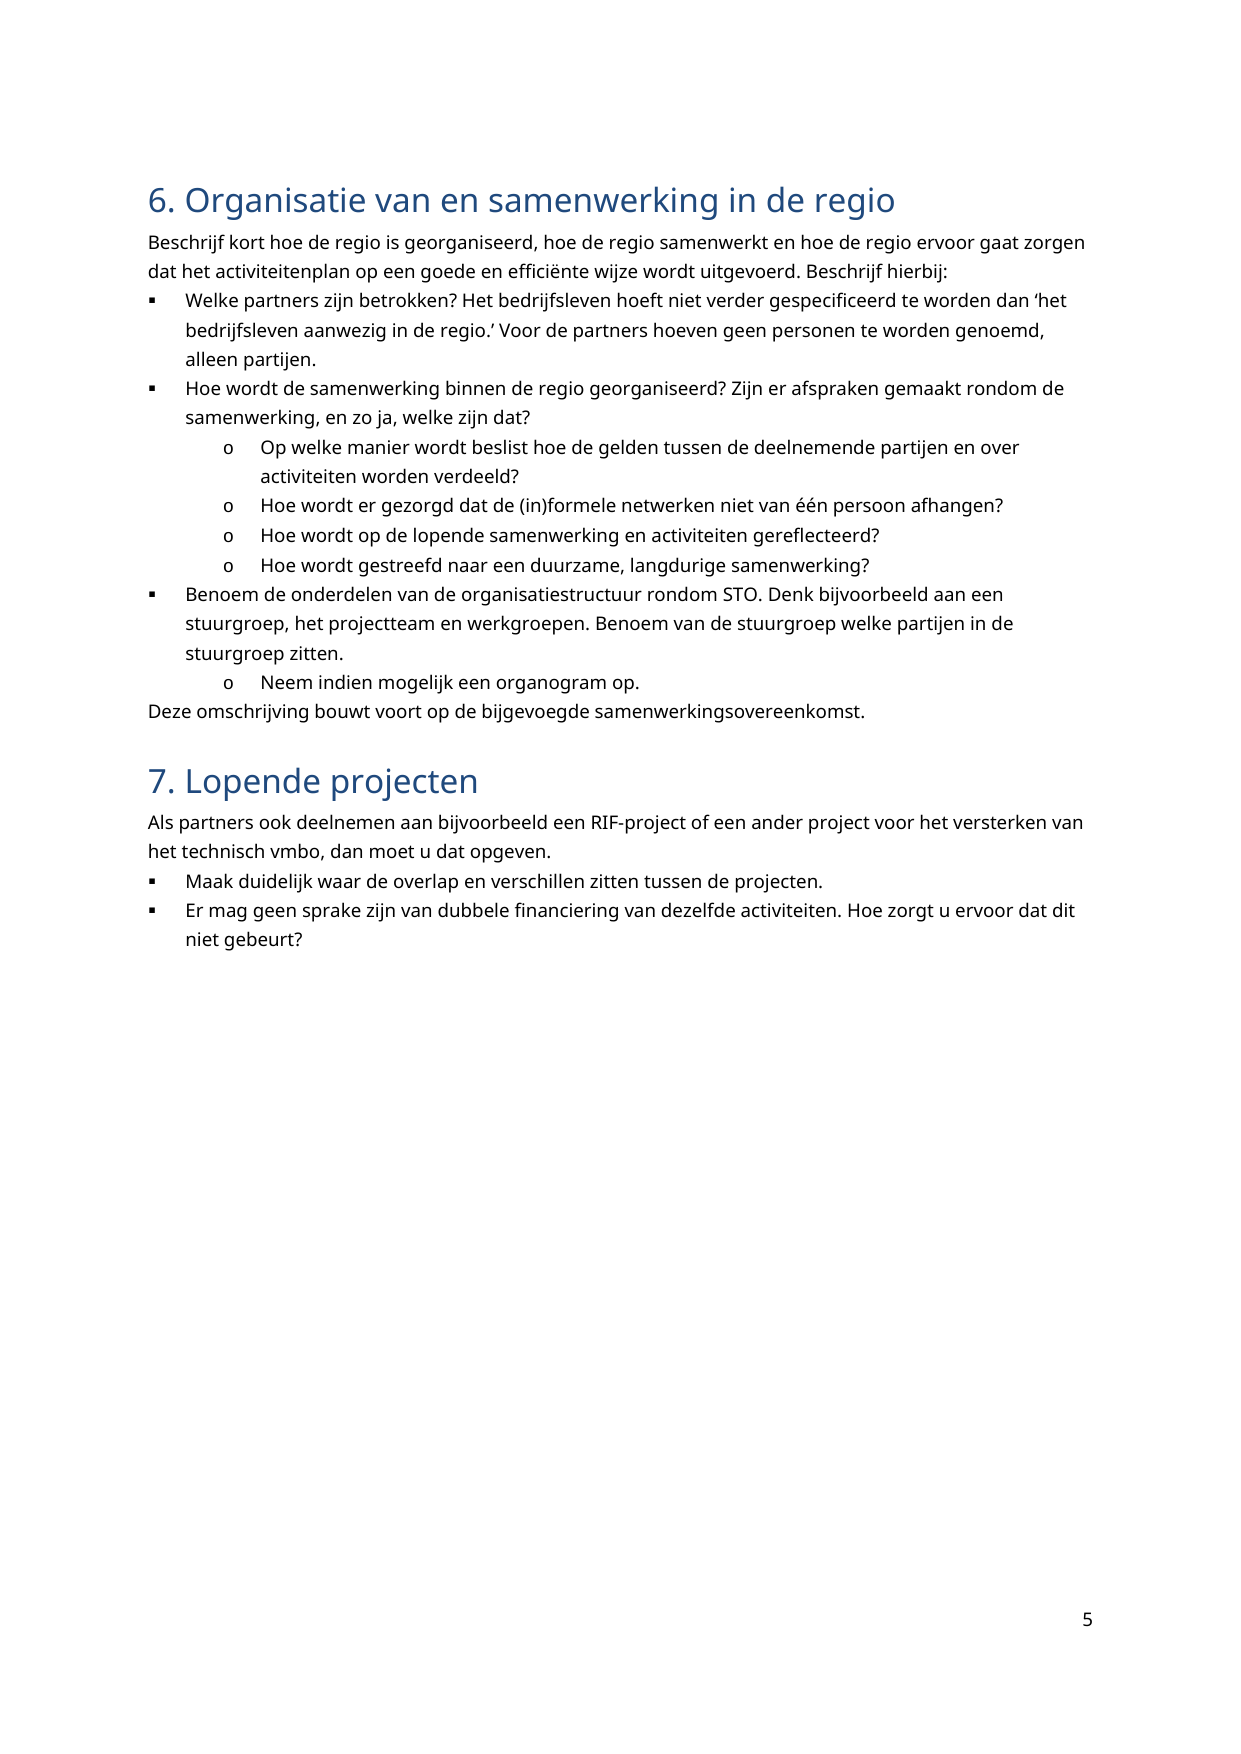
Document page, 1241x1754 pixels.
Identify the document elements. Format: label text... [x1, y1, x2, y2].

text Als partners ook deelnemen aan bijvoorbeeld een RIF-project of een ander project voor het versterken van het technisch vmbo, dan moet u dat opgeven. [148, 809, 1093, 864]
text Beschrijf kort hoe de regio is georganiseerd, hoe de regio samenwerkt en hoe de regio ervoor gaat zorgen dat het activiteitenplan op een goede en efficiënte wijze wordt uitgevoerd. Beschrijf hierbij: [148, 229, 1093, 284]
list Neem indien mogelijk een organogram op. [223, 669, 1093, 695]
list Op welke manier wordt beslist hoe de gelden tussen de deelnemende partijen en over activiteiten worden verdeeld? [223, 434, 1093, 489]
list Er mag geen sprake zijn van dubbele financiering van dezelfde activiteiten. Hoe zorgt u ervoor dat dit niet gebeurt? [148, 897, 1093, 952]
list Hoe wordt er gezorgd dat de (in)formele netwerken niet van één persoon afhangen? [223, 493, 1093, 518]
subtitle 7. Lopende projecten [148, 757, 1093, 803]
list Hoe wordt op de lopende samenwerking en activiteiten gereflecteerd? [223, 522, 1093, 548]
text Deze omschrijving bouwt voort op de bijgevoegde samenwerkingsovereenkomst. [148, 699, 1093, 724]
list Welke partners zijn betrokken? Het bedrijfsleven hoeft niet verder gespecificeerd te worden dan ‘het bedrijfsleven aanwezig in de regio.’ Voor de partners hoeven geen personen te worden genoemd, alleen partijen. [148, 288, 1093, 372]
list Maak duidelijk waar de overlap en verschillen zitten tussen de projecten. [148, 868, 1093, 894]
list Hoe wordt de samenwerking binnen de regio georganiseerd? Zijn er afspraken gemaakt rondom de samenwerking, en zo ja, welke zijn dat? [148, 375, 1093, 430]
list Benoem de onderdelen van de organisatiestructuur rondom STO. Denk bijvoorbeeld aan een stuurgroep, het projectteam en werkgroepen. Benoem van de stuurgroep welke partijen in de stuurgroep zitten. [148, 581, 1093, 666]
list Hoe wordt gestreefd naar een duurzame, langdurige samenwerking? [223, 552, 1093, 578]
subtitle 6. Organisatie van en samenwerking in de regio [148, 177, 1093, 222]
